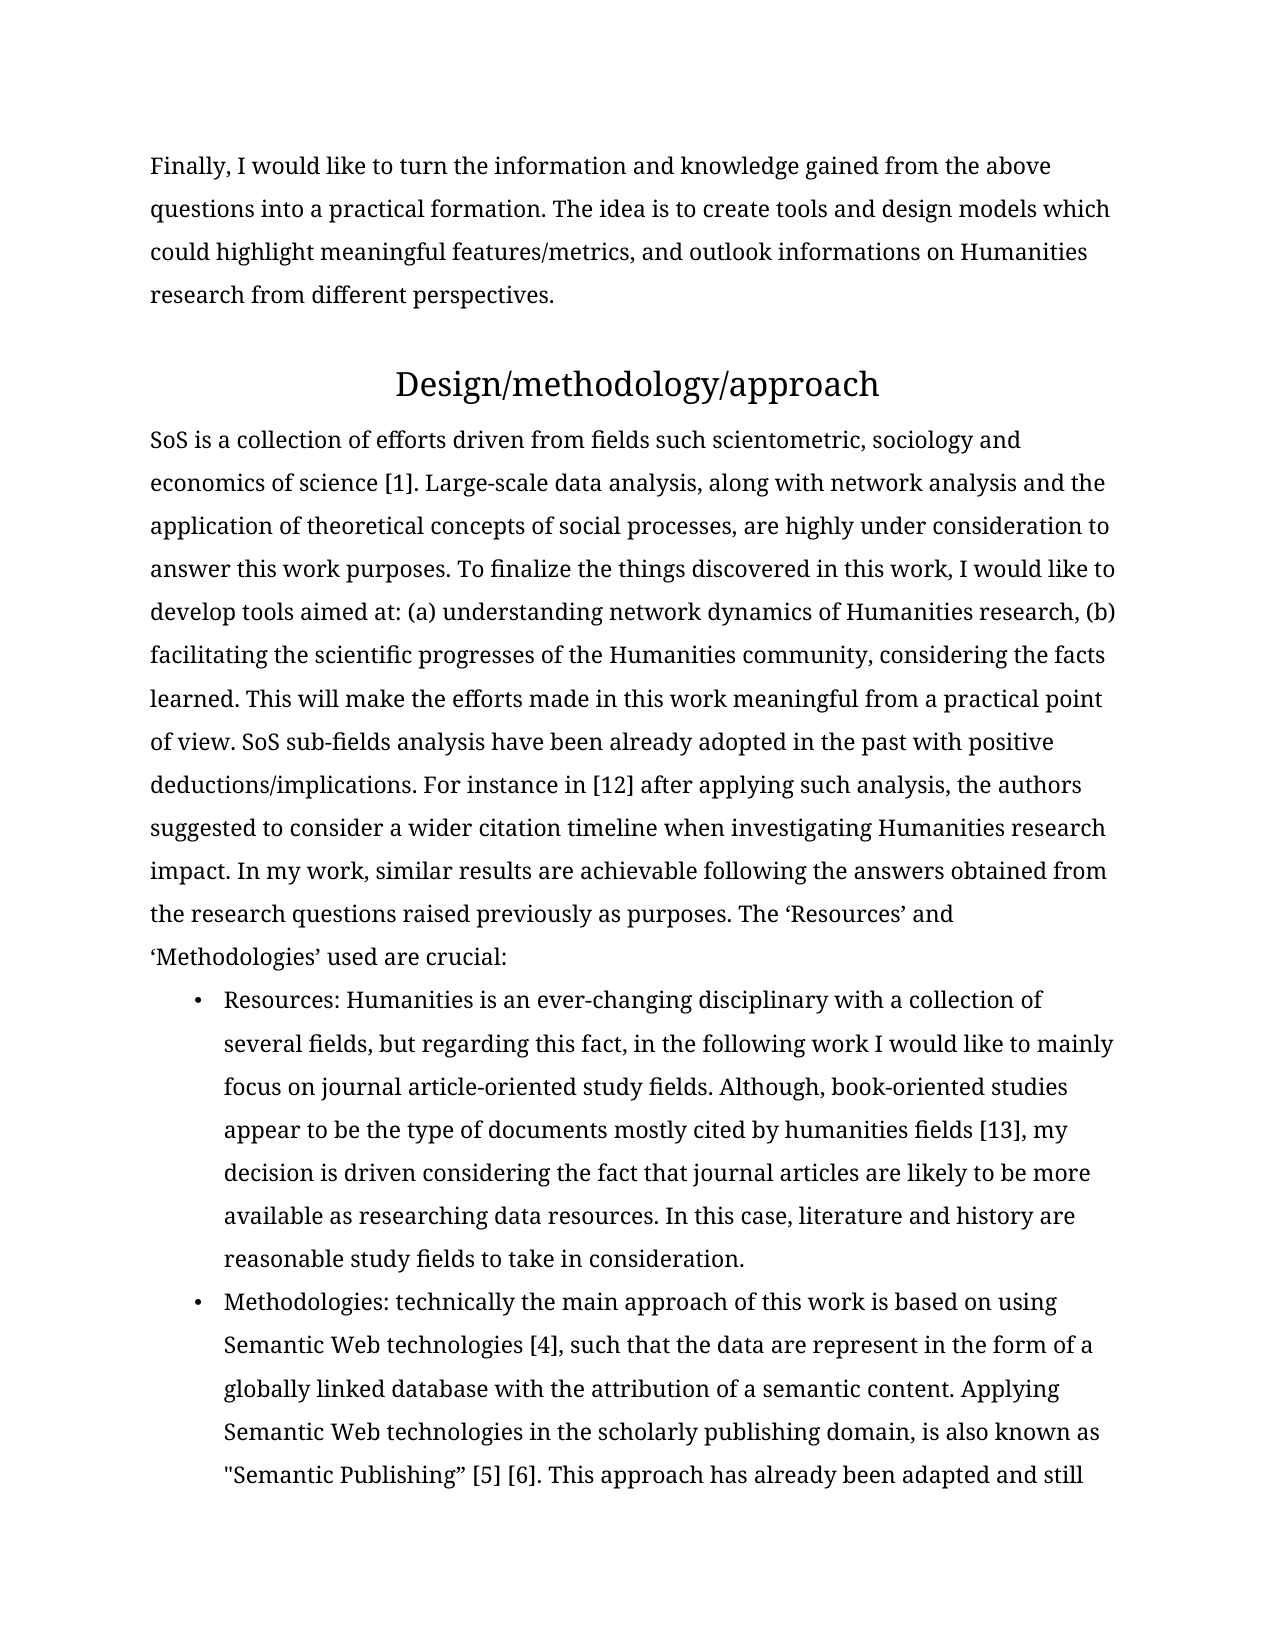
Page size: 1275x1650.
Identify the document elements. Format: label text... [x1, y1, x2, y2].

list Methodologies: technically the main approach of this work is based on using Semantic Web technologies [4], such that the data are represent in the form of a globally linked database with the attribution of a semantic content. Applying Semantic Web technologies in the scholarly publishing domain, is also known as "Semantic Publishing” [5] [6]. This approach has already been adapted and still [194, 1286, 1125, 1490]
list Resources: Humanities is an ever-changing disciplinary with a collection of several fields, but regarding this fact, in the following work I would like to mainly focus on journal article-oriented study fields. Although, book-oriented studies appear to be the type of documents mostly cited by humanities fields [13], my decision is driven considering the fact that journal articles are likely to be more available as researching data resources. In this case, literature and history are reasonable study fields to take in consideration. [194, 984, 1125, 1274]
text Finally, I would like to turn the information and knowledge gained from the above questions into a practical formation. The idea is to create tools and design models which could highlight meaningful features/metrics, and outlook informations on Humanities research from different perspectives. [150, 150, 1125, 311]
subtitle Design/methodology/approach [150, 361, 1125, 407]
text SoS is a collection of efforts driven from fields such scientometric, sociology and economics of science [1]. Large-scale data analysis, along with network analysis and the application of theoretical concepts of social processes, are highly under consideration to answer this work purposes. To finalize the things discovered in this work, I would like to develop tools aimed at: (a) understanding network dynamics of Humanities research, (b) facilitating the scientific progresses of the Humanities community, considering the facts learned. This will make the efforts made in this work meaningful from a practical point of view. SoS sub-fields analysis have been already adopted in the past with positive deductions/implications. For instance in [12] after applying such analysis, the authors suggested to consider a wider citation timeline when investigating Humanities research impact. In my work, similar results are achievable following the answers obtained from the research questions raised previously as purposes. The ‘Resources’ and ‘Methodologies’ used are crucial: [150, 424, 1125, 972]
